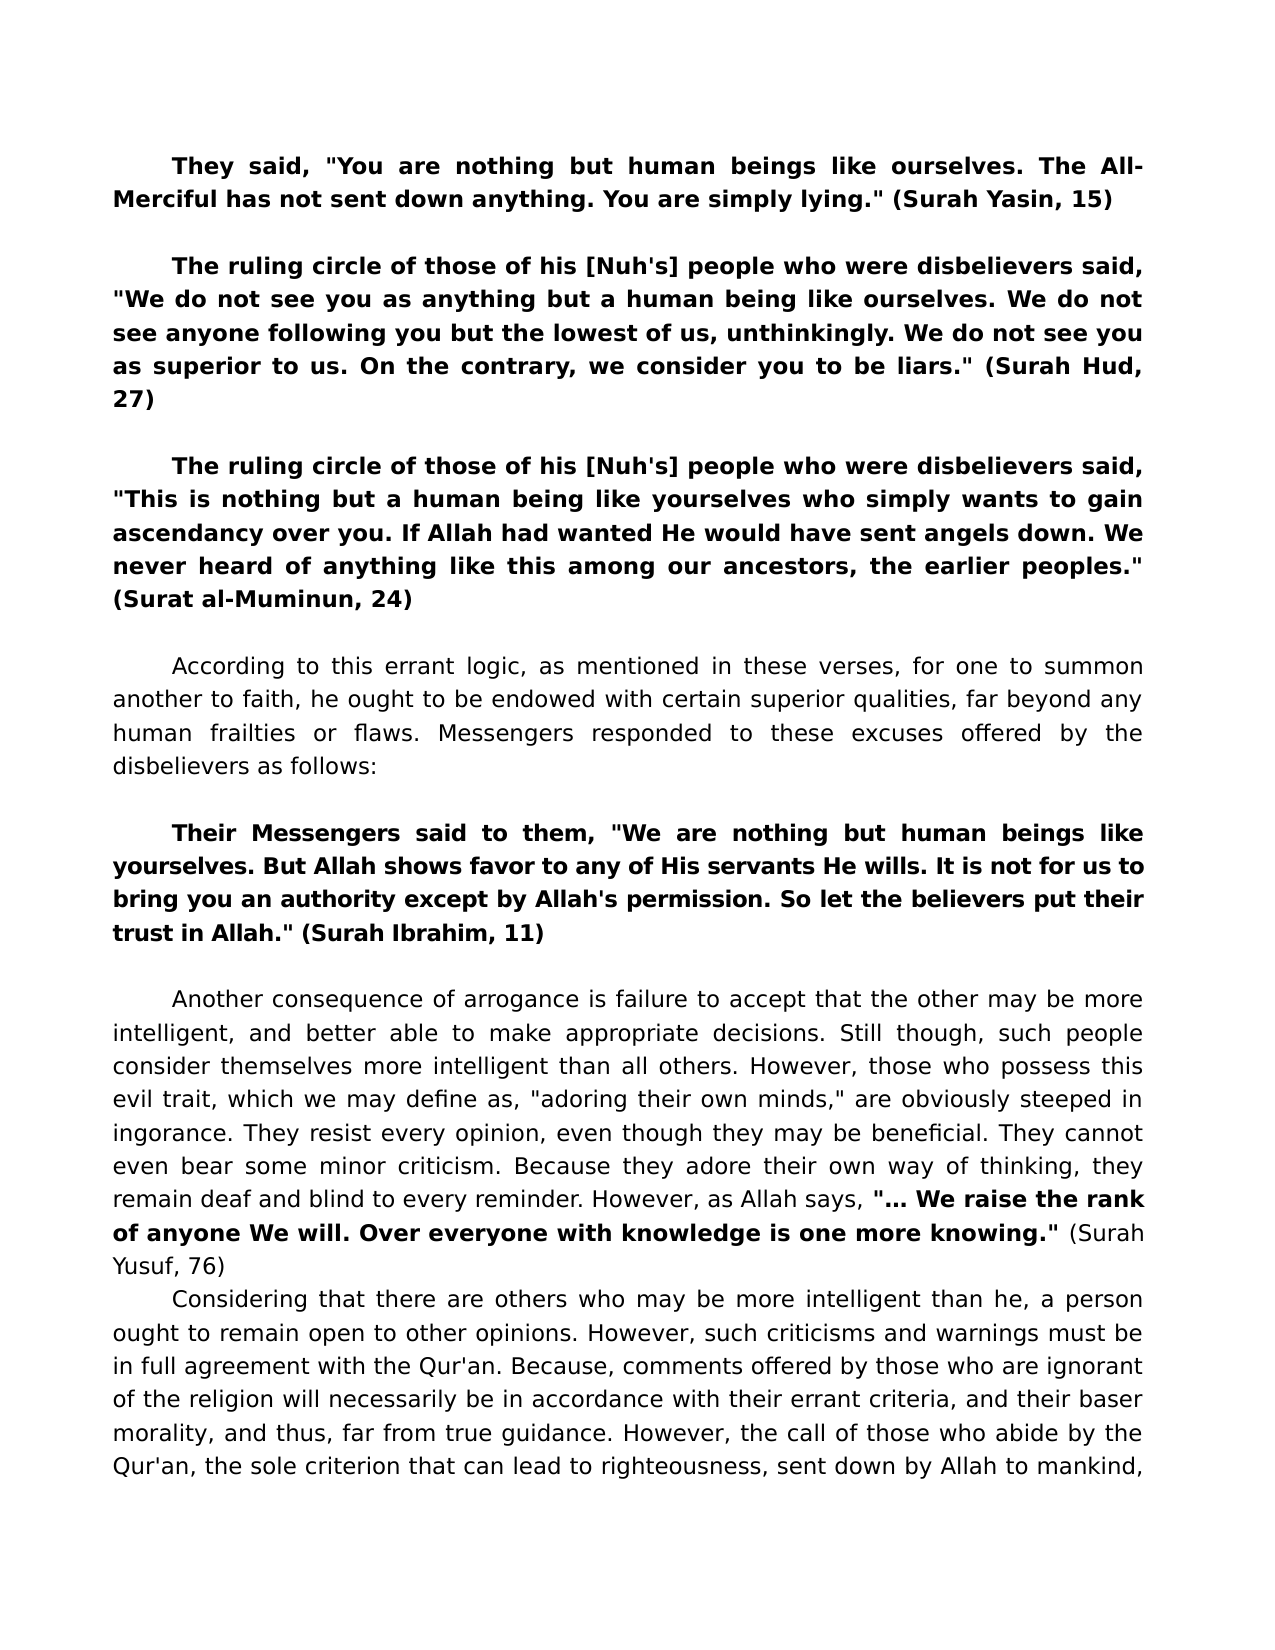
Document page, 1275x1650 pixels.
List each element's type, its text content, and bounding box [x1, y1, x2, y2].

text The ruling circle of those of his [Nuh's] people who were disbelievers said, "This is nothing but a human being like yourselves who simply wants to gain ascendancy over you. If Allah had wanted He would have sent angels down. We never heard of anything like this among our ancestors, the earlier peoples." (Surat al-Muminun, 24) [112, 448, 1145, 614]
text Another consequence of arrogance is failure to accept that the other may be more intelligent, and better able to make appropriate decisions. Still though, such people consider themselves more intelligent than all others. However, those who possess this evil trait, which we may define as, "adoring their own minds," are obviously steeped in ingorance. They resist every opinion, even though they may be beneficial. They cannot even bear some minor criticism. Because they adore their own way of thinking, they remain deaf and blind to every reminder. However, as Allah says, "… We raise the rank of anyone We will. Over everyone with knowledge is one more knowing." (Surah Yusuf, 76) [112, 981, 1145, 1281]
text Their Messengers said to them, "We are nothing but human beings like yourselves. But Allah shows favor to any of His servants He wills. It is not for us to bring you an authority except by Allah's permission. So let the believers put their trust in Allah." (Surah Ibrahim, 11) [112, 814, 1145, 948]
text The ruling circle of those of his [Nuh's] people who were disbelievers said, "We do not see you as anything but a human being like ourselves. We do not see anyone following you but the lowest of us, unthinkingly. We do not see you as superior to us. On the contrary, we consider you to be liars." (Surah Hud, 27) [112, 248, 1145, 414]
text Considering that there are others who may be more intelligent than he, a person ought to remain open to other opinions. However, such criticisms and warnings must be in full agreement with the Qur'an. Because, comments offered by those who are ignorant of the religion will necessarily be in accordance with their errant criteria, and their baser morality, and thus, far from true guidance. However, the call of those who abide by the Qur'an, the sole criterion that can lead to righteousness, sent down by Allah to mankind, [112, 1281, 1145, 1481]
text They said, "You are nothing but human beings like ourselves. The All-Merciful has not sent down anything. You are simply lying." (Surah Yasin, 15) [112, 148, 1145, 214]
text According to this errant logic, as mentioned in these verses, for one to summon another to faith, he ought to be endowed with certain superior qualities, far beyond any human frailties or flaws. Messengers responded to these excuses offered by the disbelievers as follows: [112, 648, 1145, 781]
